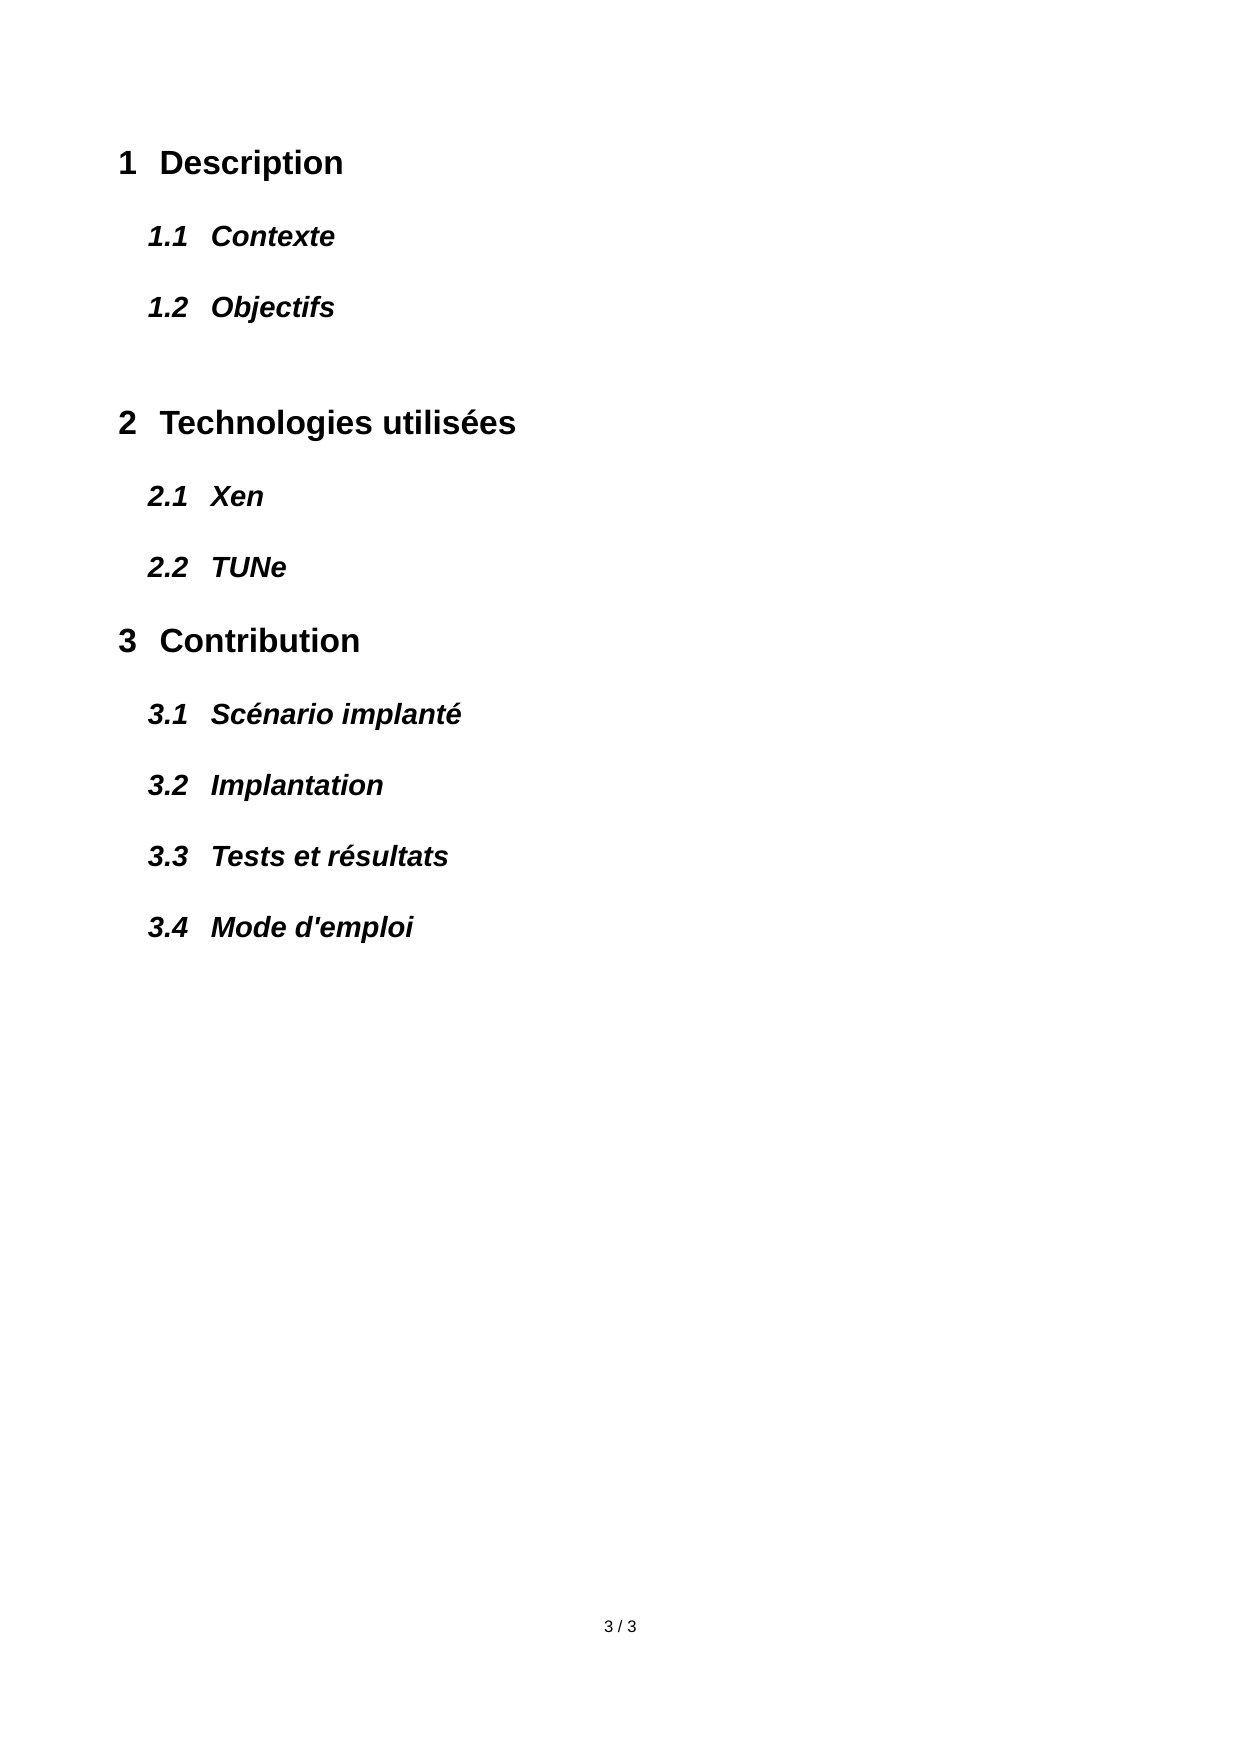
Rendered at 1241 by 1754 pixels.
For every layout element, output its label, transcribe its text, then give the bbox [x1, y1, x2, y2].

subtitle Contribution [118, 621, 1122, 659]
subtitle Objectifs [148, 290, 1122, 324]
subtitle Implantation [148, 768, 1122, 802]
subtitle Contexte [148, 219, 1122, 253]
subtitle Technologies utilisées [118, 403, 1122, 441]
subtitle Tests et résultats [148, 839, 1122, 873]
subtitle TUNe [148, 550, 1122, 583]
subtitle Xen [148, 479, 1122, 512]
subtitle Description [118, 143, 1122, 182]
subtitle Scénario implanté [148, 697, 1122, 731]
subtitle Mode d'emploi [148, 910, 1122, 944]
